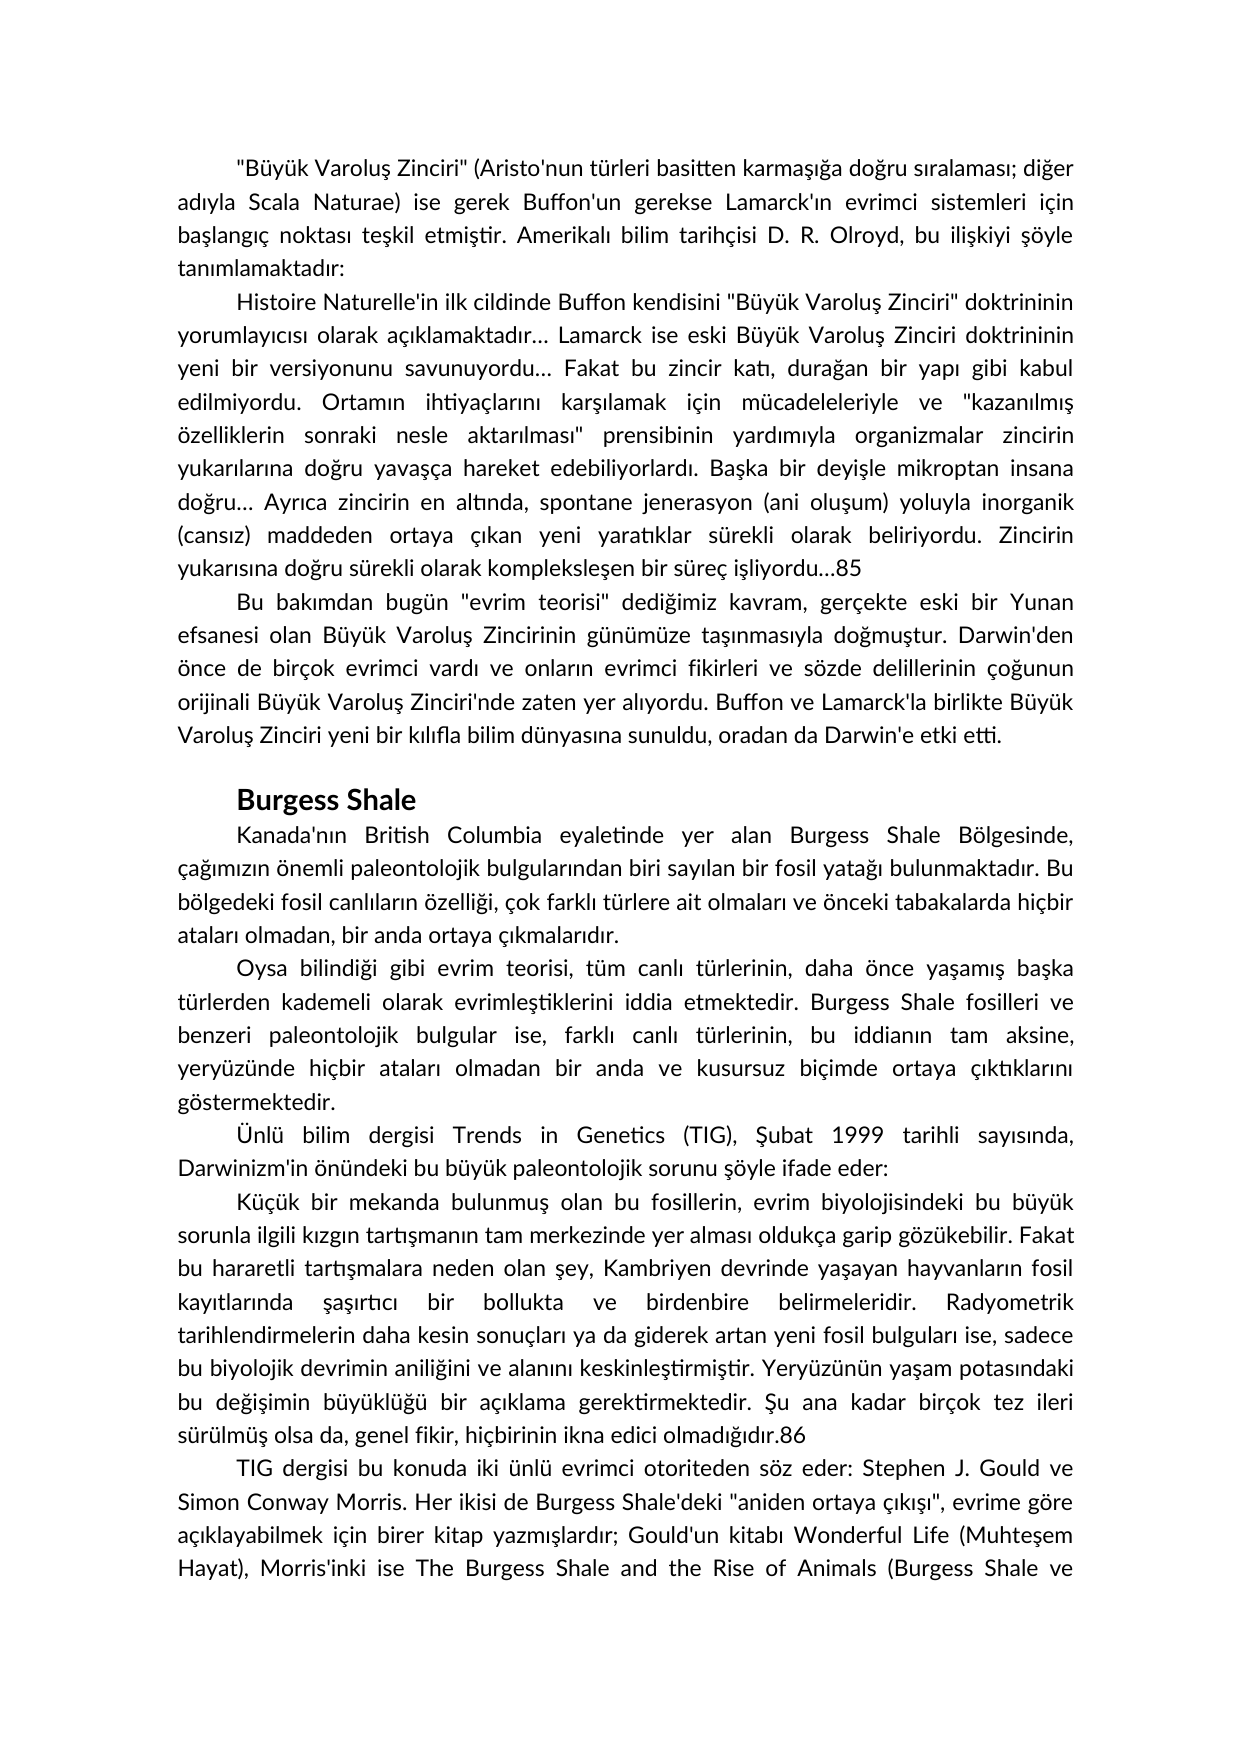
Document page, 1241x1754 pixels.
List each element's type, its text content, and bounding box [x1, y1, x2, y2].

text Küçük bir mekanda bulunmuş olan bu fosillerin, evrim biyolojisindeki bu büyük sorunla ilgili kızgın tartışmanın tam merkezinde yer alması oldukça garip gözükebilir. Fakat bu hararetli tartışmalara neden olan şey, Kambriyen devrinde yaşayan hayvanların fosil kayıtlarında şaşırtıcı bir bollukta ve birdenbire belirmeleridir. Radyometrik tarihlendirmelerin daha kesin sonuçları ya da giderek artan yeni fosil bulguları ise, sadece bu biyolojik devrimin aniliğini ve alanını keskinleştirmiştir. Yeryüzünün yaşam potasındaki bu değişimin büyüklüğü bir açıklama gerektirmektedir. Şu ana kadar birçok tez ileri sürülmüş olsa da, genel fikir, hiçbirinin ikna edici olmadığıdır.86 [177, 1183, 1075, 1450]
text Oysa bilindiği gibi evrim teorisi, tüm canlı türlerinin, daha önce yaşamış başka türlerden kademeli olarak evrimleştiklerini iddia etmektedir. Burgess Shale fosilleri ve benzeri paleontolojik bulgular ise, farklı canlı türlerinin, bu iddianın tam aksine, yeryüzünde hiçbir ataları olmadan bir anda ve kusursuz biçimde ortaya çıktıklarını göstermektedir. [177, 950, 1075, 1117]
text Kanada'nın British Columbia eyaletinde yer alan Burgess Shale Bölgesinde, çağımızın önemli paleontolojik bulgularından biri sayılan bir fosil yatağı bulunmaktadır. Bu bölgedeki fosil canlıların özelliği, çok farklı türlere ait olmaları ve önceki tabakalarda hiçbir ataları olmadan, bir anda ortaya çıkmalarıdır. [177, 817, 1075, 950]
text TIG dergisi bu konuda iki ünlü evrimci otoriteden söz eder: Stephen J. Gould ve Simon Conway Morris. Her ikisi de Burgess Shale'deki "aniden ortaya çıkışı", evrime göre açıklayabilmek için birer kitap yazmışlardır; Gould'un kitabı Wonderful Life (Muhteşem Hayat), Morris'inki ise The Burgess Shale and the Rise of Animals (Burgess Shale ve [177, 1450, 1075, 1583]
text Ünlü bilim dergisi Trends in Genetics (TIG), Şubat 1999 tarihli sayısında, Darwinizm'in önündeki bu büyük paleontolojik sorunu şöyle ifade eder: [177, 1117, 1075, 1183]
text Histoire Naturelle'in ilk cildinde Buffon kendisini "Büyük Varoluş Zinciri" doktrininin yorumlayıcısı olarak açıklamaktadır… Lamarck ise eski Büyük Varoluş Zinciri doktrininin yeni bir versiyonunu savunuyordu… Fakat bu zincir katı, durağan bir yapı gibi kabul edilmiyordu. Ortamın ihtiyaçlarını karşılamak için mücadeleleriyle ve "kazanılmış özelliklerin sonraki nesle aktarılması" prensibinin yardımıyla organizmalar zincirin yukarılarına doğru yavaşça hareket edebiliyorlardı. Başka bir deyişle mikroptan insana doğru… Ayrıca zincirin en altında, spontane jenerasyon (ani oluşum) yoluyla inorganik (cansız) maddeden ortaya çıkan yeni yaratıklar sürekli olarak beliriyordu. Zincirin yukarısına doğru sürekli olarak kompleksleşen bir süreç işliyordu…85 [177, 283, 1075, 583]
text "Büyük Varoluş Zinciri" (Aristo'nun türleri basitten karmaşığa doğru sıralaması; diğer adıyla Scala Naturae) ise gerek Buffon'un gerekse Lamarck'ın evrimci sistemleri için başlangıç noktası teşkil etmiştir. Amerikalı bilim tarihçisi D. R. Olroyd, bu ilişkiyi şöyle tanımlamaktadır: [177, 150, 1075, 283]
subtitle Burgess Shale [177, 783, 1075, 817]
text Bu bakımdan bugün "evrim teorisi" dediğimiz kavram, gerçekte eski bir Yunan efsanesi olan Büyük Varoluş Zincirinin günümüze taşınmasıyla doğmuştur. Darwin'den önce de birçok evrimci vardı ve onların evrimci fikirleri ve sözde delillerinin çoğunun orijinali Büyük Varoluş Zinciri'nde zaten yer alıyordu. Buffon ve Lamarck'la birlikte Büyük Varoluş Zinciri yeni bir kılıfla bilim dünyasına sunuldu, oradan da Darwin'e etki etti. [177, 583, 1075, 750]
